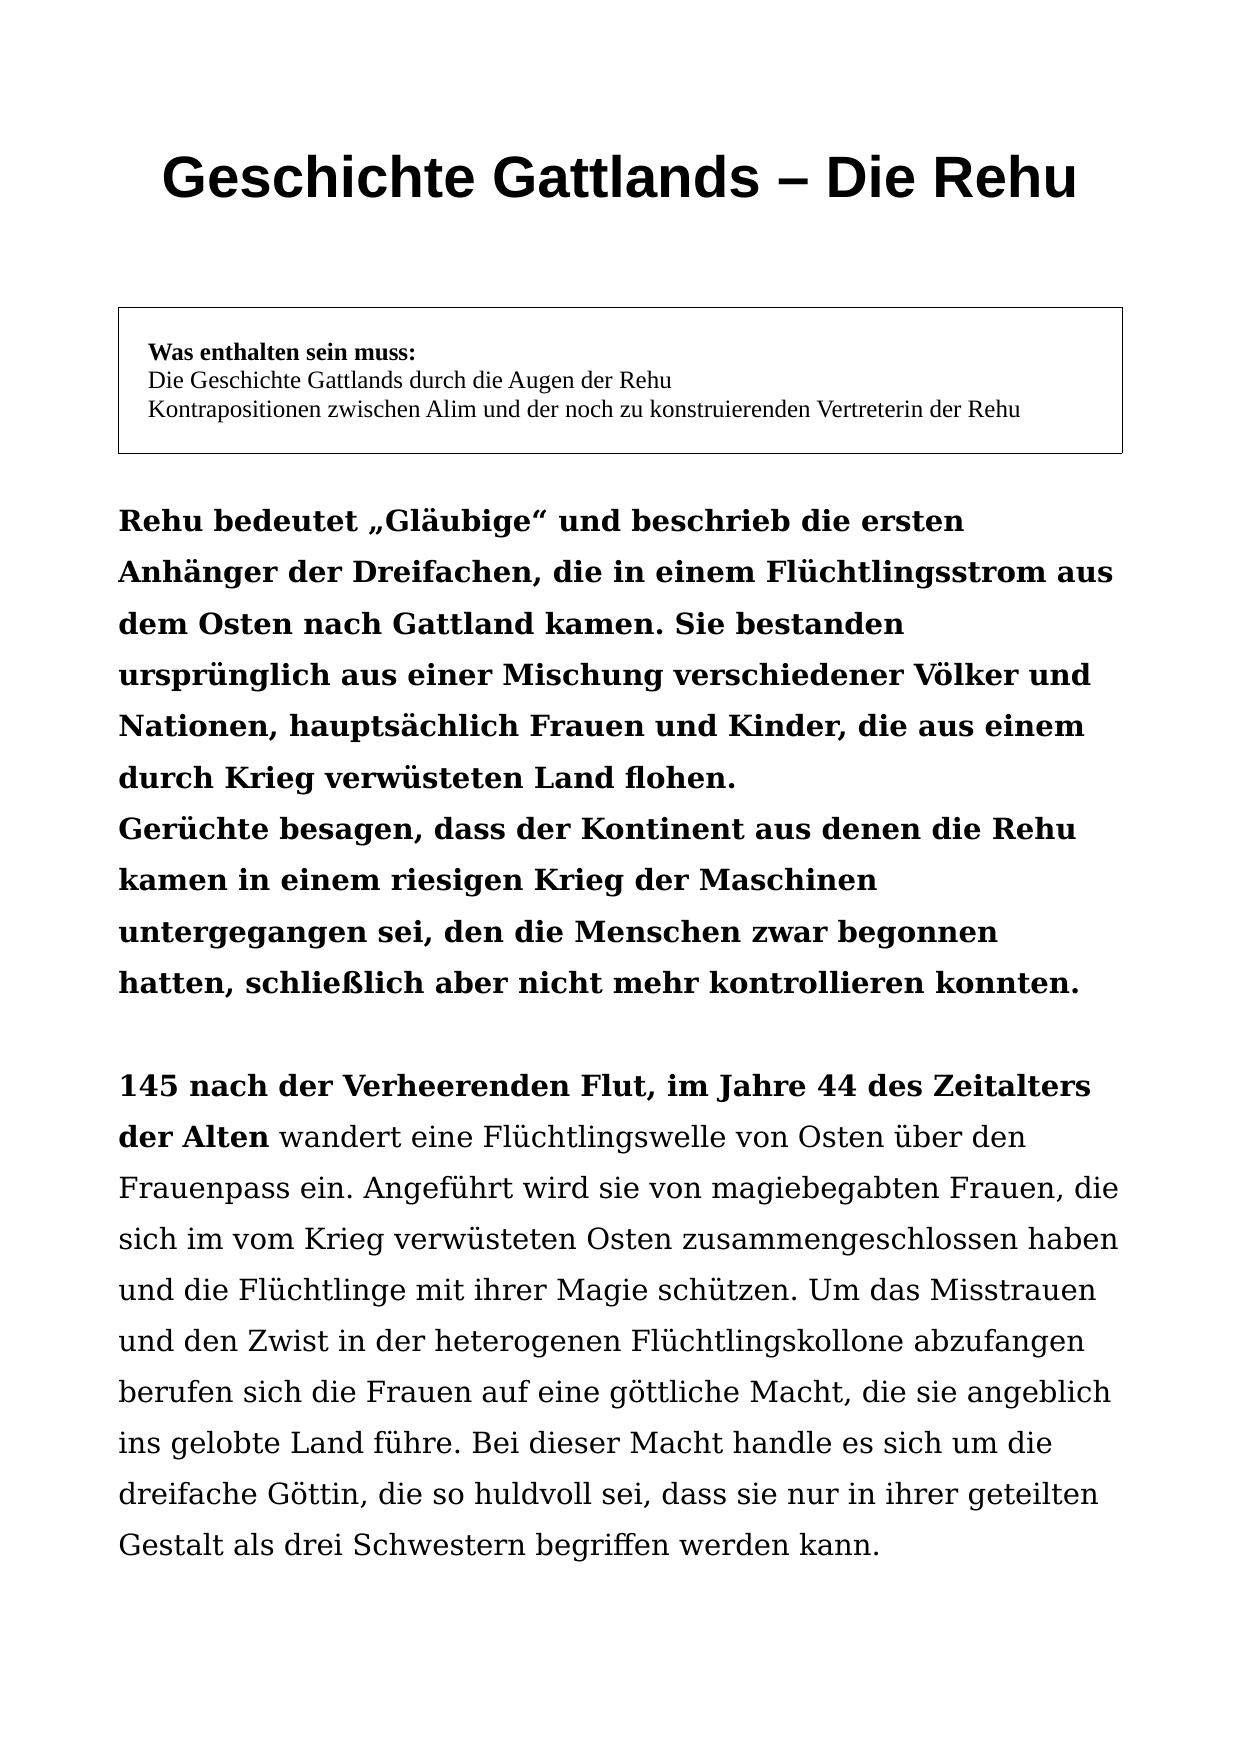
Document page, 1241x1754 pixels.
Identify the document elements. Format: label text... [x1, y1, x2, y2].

text Kontrapositionen zwischen Alim und der noch zu konstruierenden Vertreterin der Rehu [119, 365, 1122, 453]
title Geschichte Gattlands – Die Rehu [118, 143, 1122, 210]
text Was enthalten sein muss: [119, 308, 1122, 336]
text Gerüchte besagen, dass der Kontinent aus denen die Rehu kamen in einem riesigen Krieg der Maschinen untergegangen sei, den die Menschen zwar begonnen hatten, schließlich aber nicht mehr kontrollieren konnten. [118, 812, 1122, 1000]
text Rehu bedeutet „Gläubige“ und beschrieb die ersten Anhänger der Dreifachen, die in einem Flüchtlingsstrom aus dem Osten nach Gattland kamen. Sie bestanden ursprünglich aus einer Mischung verschiedener Völker und Nationen, hauptsächlich Frauen und Kinder, die aus einem durch Krieg verwüsteten Land flohen. [118, 504, 1122, 795]
text Die Geschichte Gattlands durch die Augen der Rehu [119, 336, 1122, 365]
text 145 nach der Verheerenden Flut, im Jahre 44 des Zeitalters der Alten wandert eine Flüchtlingswelle von Osten über den Frauenpass ein. Angeführt wird sie von magiebegabten Frauen, die sich im vom Krieg verwüsteten Osten zusammengeschlossen haben und die Flüchtlinge mit ihrer Magie schützen. Um das Misstrauen und den Zwist in der heterogenen Flüchtlingskollone abzufangen berufen sich die Frauen auf eine göttliche Macht, die sie angeblich ins gelobte Land führe. Bei dieser Macht handle es sich um die dreifache Göttin, die so huldvoll sei, dass sie nur in ihrer geteilten Gestalt als drei Schwestern begriffen werden kann. [118, 1069, 1122, 1562]
